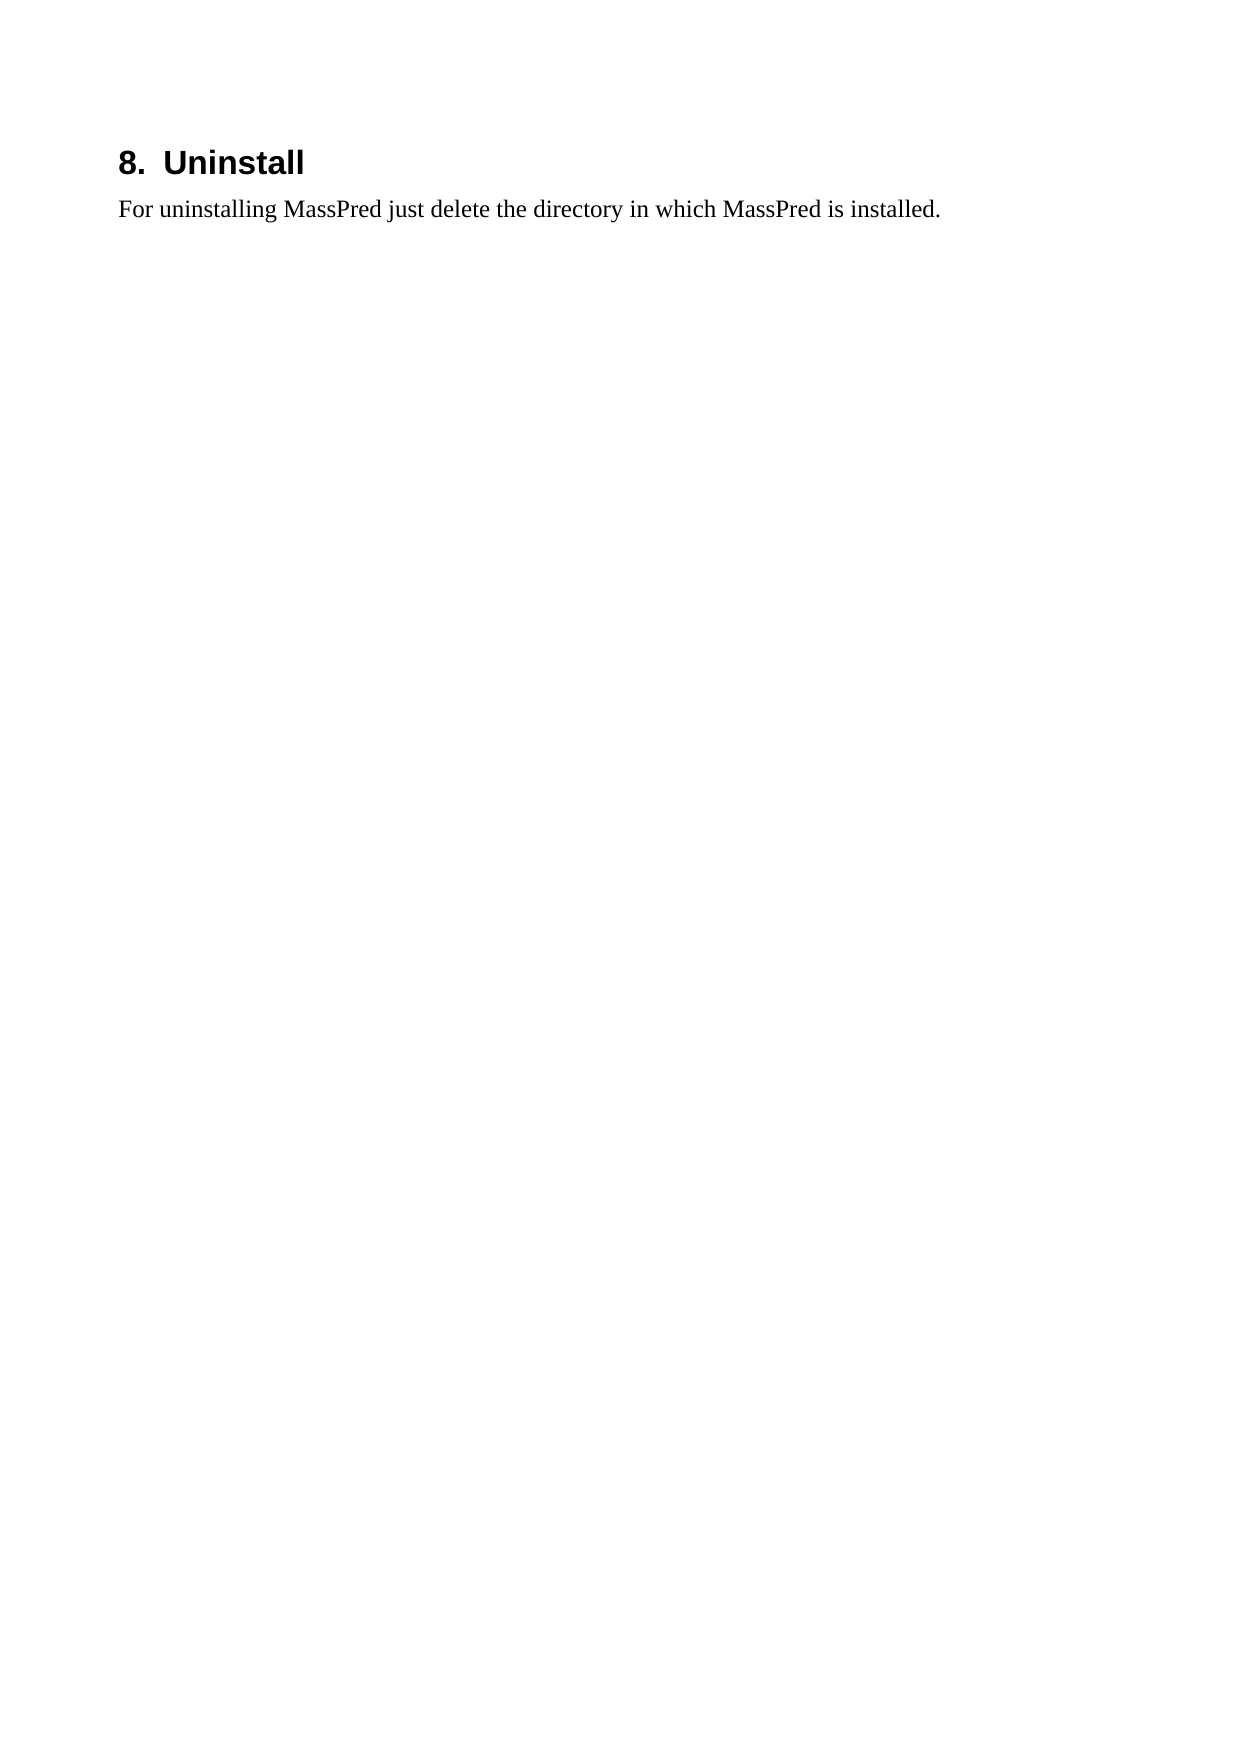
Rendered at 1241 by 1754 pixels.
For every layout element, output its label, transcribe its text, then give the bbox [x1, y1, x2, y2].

text For uninstalling MassPred just delete the directory in which MassPred is installed. [118, 194, 1122, 223]
subtitle Uninstall [118, 143, 1122, 182]
